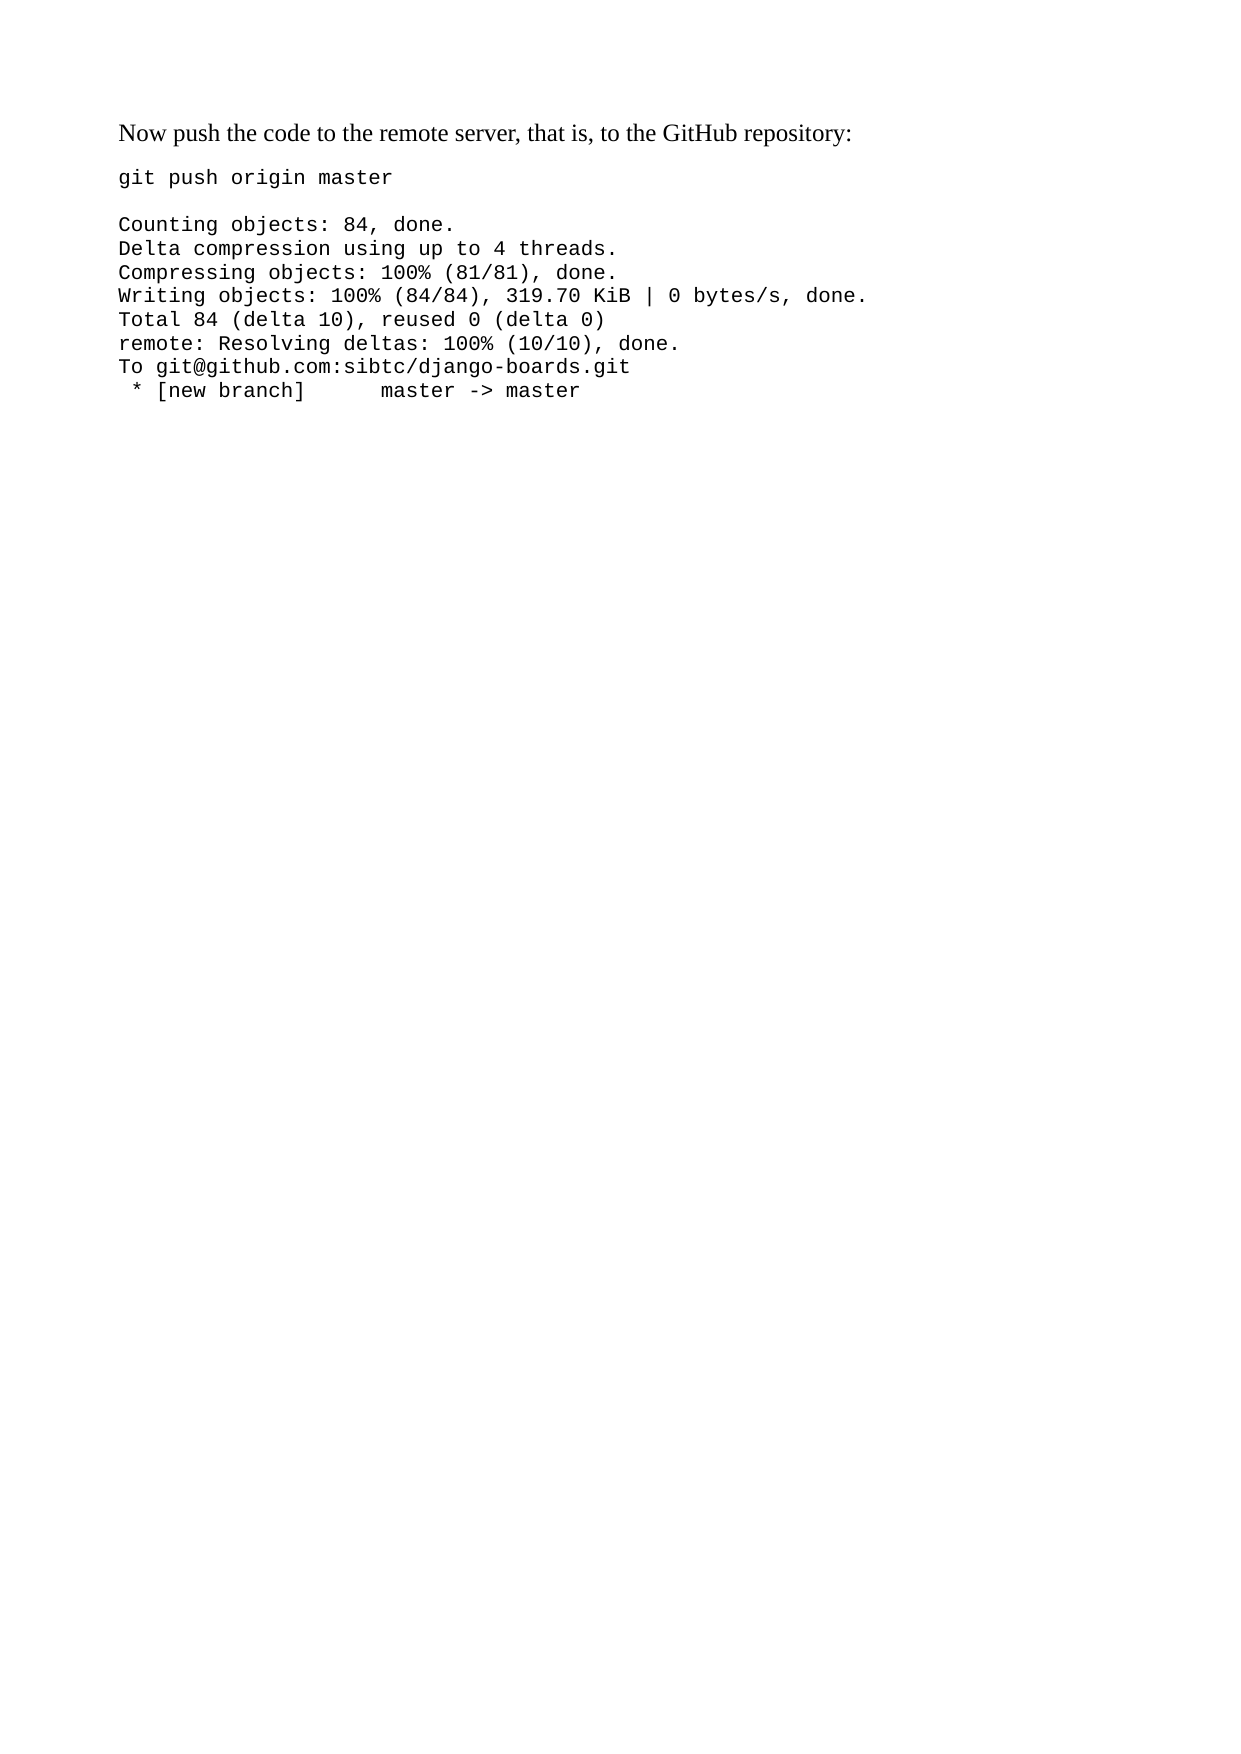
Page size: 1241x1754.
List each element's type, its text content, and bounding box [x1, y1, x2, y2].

text git push origin master [118, 167, 1122, 191]
text Compressing objects: 100% (81/81), done. [118, 262, 1122, 285]
text * [new branch] master -> master [118, 380, 1122, 404]
text Now push the code to the remote server, that is, to the GitHub repository: [118, 118, 1122, 147]
text Delta compression using up to 4 threads. [118, 238, 1122, 262]
text To git@github.com:sibtc/django-boards.git [118, 356, 1122, 380]
text Total 84 (delta 10), reused 0 (delta 0) [118, 309, 1122, 333]
text remote: Resolving deltas: 100% (10/10), done. [118, 333, 1122, 356]
text Writing objects: 100% (84/84), 319.70 KiB | 0 bytes/s, done. [118, 285, 1122, 309]
text Counting objects: 84, done. [118, 214, 1122, 238]
